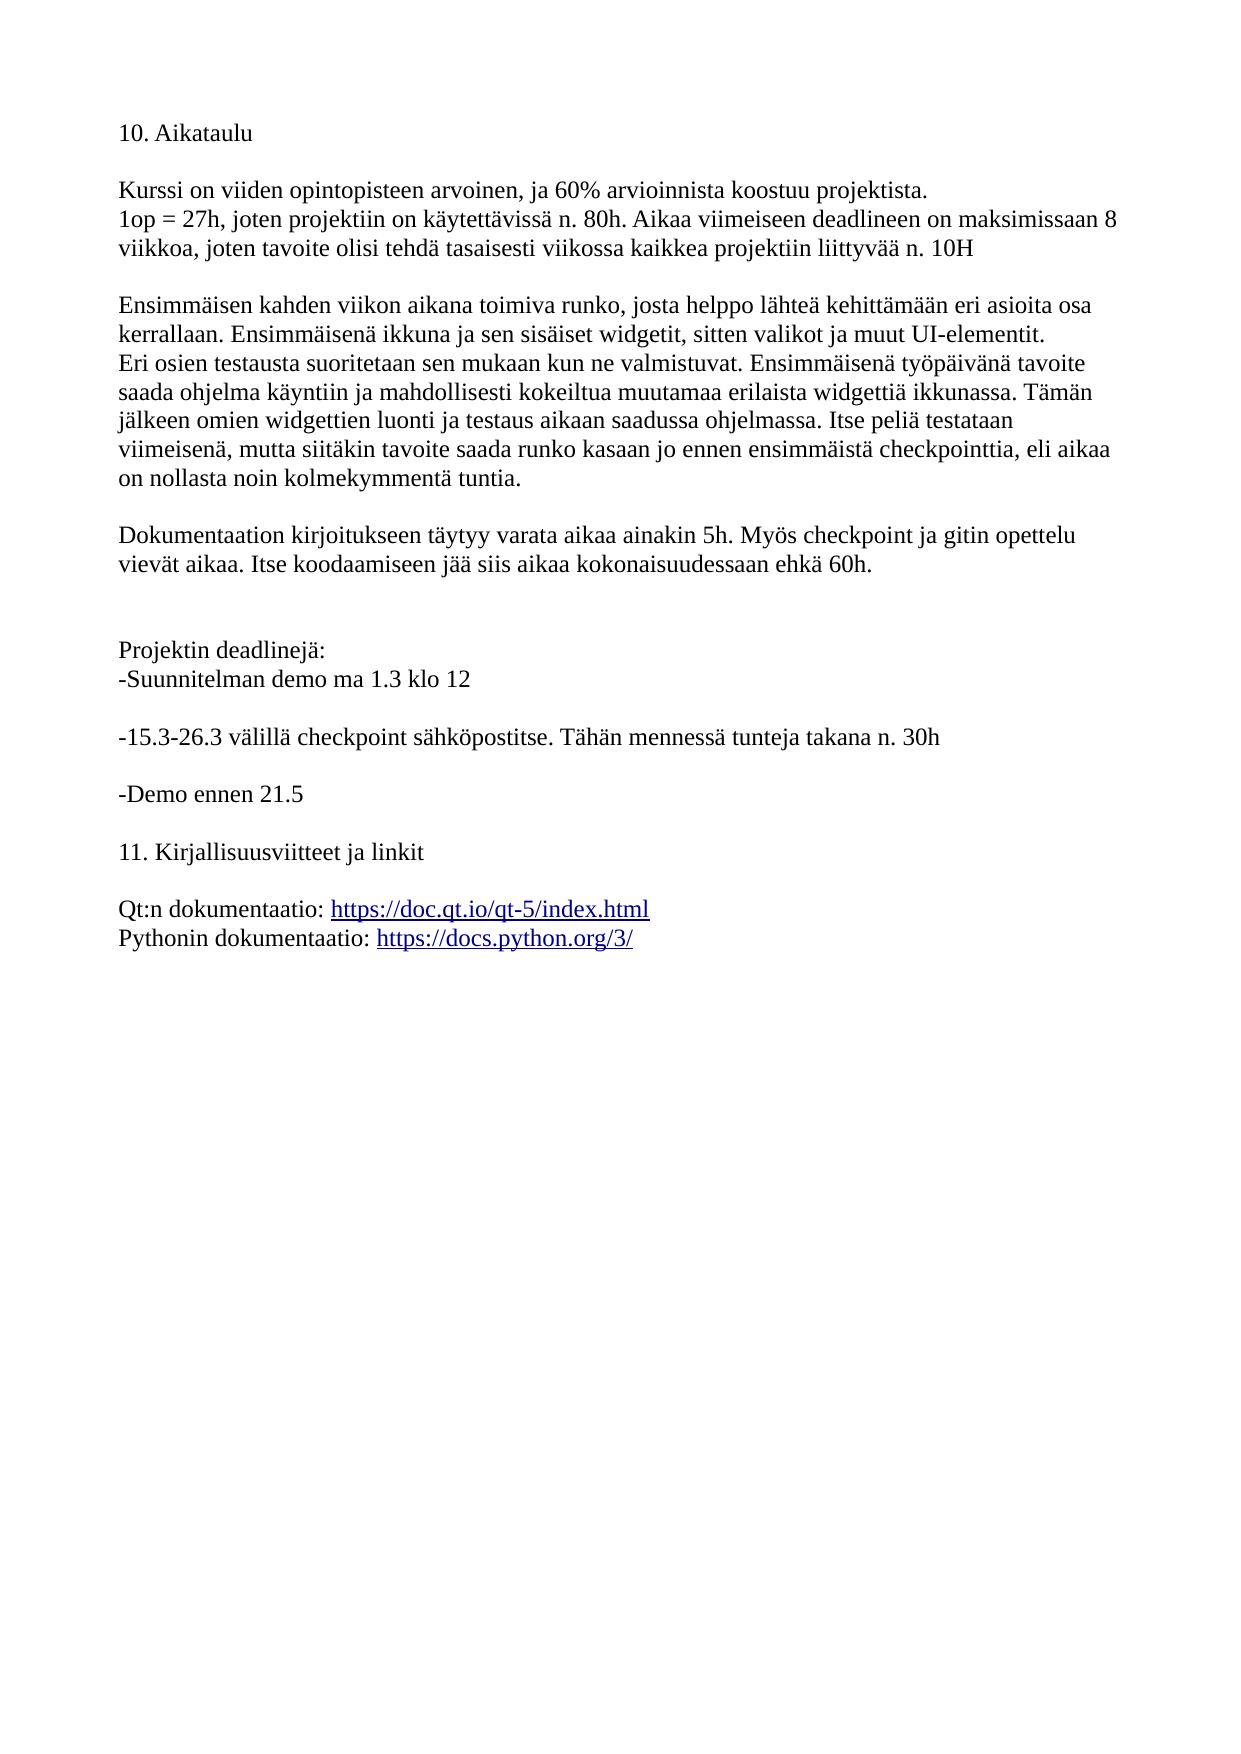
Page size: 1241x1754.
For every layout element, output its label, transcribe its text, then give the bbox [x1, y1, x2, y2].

text Ensimmäisen kahden viikon aikana toimiva runko, josta helppo lähteä kehittämään eri asioita osa kerrallaan. Ensimmäisenä ikkuna ja sen sisäiset widgetit, sitten valikot ja muut UI-elementit. [118, 291, 1122, 348]
text 10. Aikataulu [118, 118, 1122, 147]
text 11. Kirjallisuusviitteet ja linkit [118, 837, 1122, 866]
text Dokumentaation kirjoitukseen täytyy varata aikaa ainakin 5h. Myös checkpoint ja gitin opettelu vievät aikaa. Itse koodaamiseen jää siis aikaa kokonaisuudessaan ehkä 60h. [118, 521, 1122, 578]
text -15.3-26.3 välillä checkpoint sähköpostitse. Tähän mennessä tunteja takana n. 30h [118, 722, 1122, 751]
text -Suunnitelman demo ma 1.3 klo 12 [118, 664, 1122, 693]
text Kurssi on viiden opintopisteen arvoinen, ja 60% arvioinnista koostuu projektista. [118, 176, 1122, 204]
text Eri osien testausta suoritetaan sen mukaan kun ne valmistuvat. Ensimmäisenä työpäivänä tavoite saada ohjelma käyntiin ja mahdollisesti kokeiltua muutamaa erilaista widgettiä ikkunassa. Tämän jälkeen omien widgettien luonti ja testaus aikaan saadussa ohjelmassa. Itse peliä testataan viimeisenä, mutta siitäkin tavoite saada runko kasaan jo ennen ensimmäistä checkpointtia, eli aikaa on nollasta noin kolmekymmentä tuntia. [118, 348, 1122, 492]
text 1op = 27h, joten projektiin on käytettävissä n. 80h. Aikaa viimeiseen deadlineen on maksimissaan 8 viikkoa, joten tavoite olisi tehdä tasaisesti viikossa kaikkea projektiin liittyvää n. 10H [118, 204, 1122, 262]
text -Demo ennen 21.5 [118, 779, 1122, 808]
text Pythonin dokumentaatio: https://docs.python.org/3/ [118, 923, 1122, 952]
text Qt:n dokumentaatio: https://doc.qt.io/qt-5/index.html [118, 894, 1122, 923]
text Projektin deadlinejä: [118, 636, 1122, 664]
